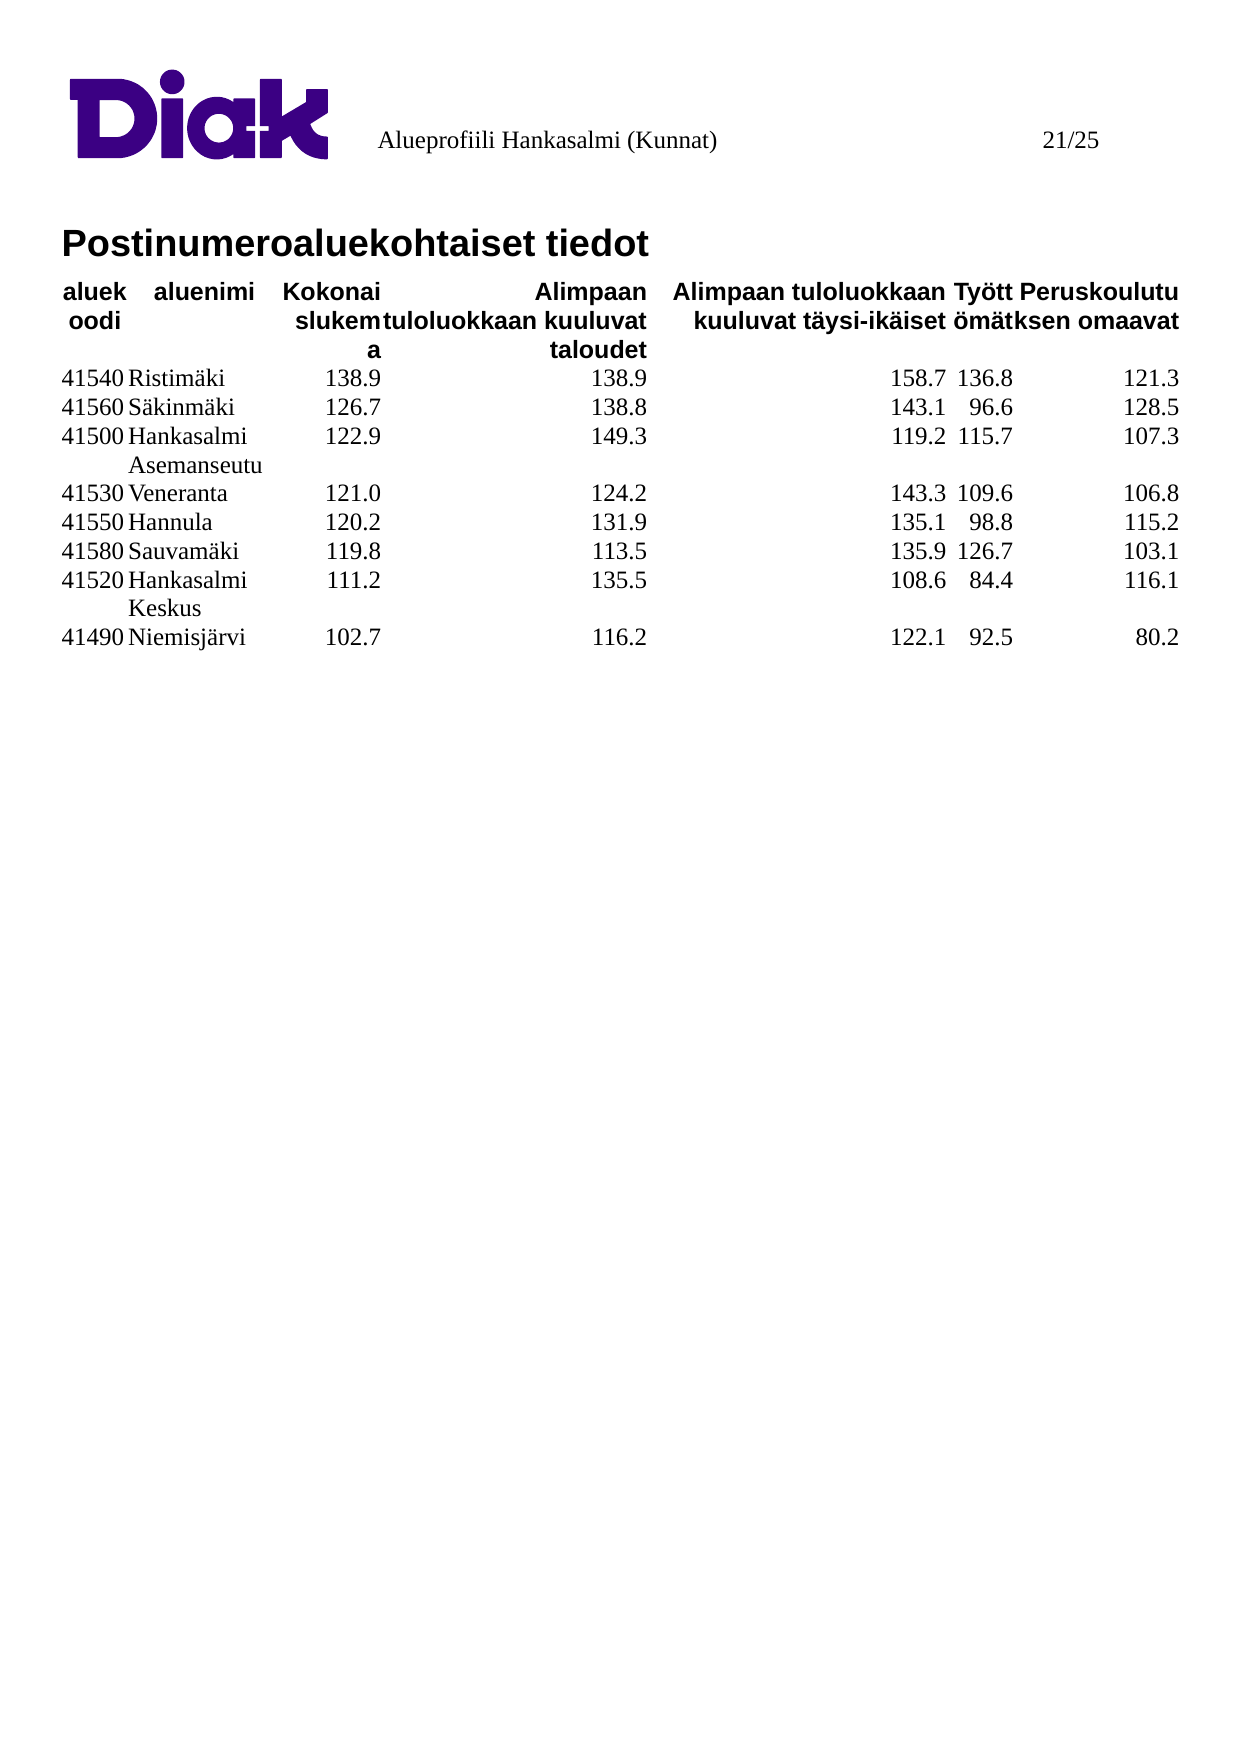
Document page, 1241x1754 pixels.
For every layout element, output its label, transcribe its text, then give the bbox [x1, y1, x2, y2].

table_cell 98.8 [946, 507, 1013, 536]
table_cell Ristimäki [128, 364, 281, 392]
table_cell 119.2 [647, 421, 946, 478]
table_cell 116.1 [1013, 565, 1179, 622]
table_cell 136.8 [946, 364, 1013, 392]
table_cell 108.6 [647, 565, 946, 622]
table_cell 113.5 [381, 536, 647, 565]
table_cell 102.7 [281, 622, 381, 651]
table_cell 138.8 [381, 392, 647, 421]
table_cell 111.2 [281, 565, 381, 622]
table_cell Sauvamäki [128, 536, 281, 565]
table_cell 143.3 [647, 479, 946, 507]
table_cell 41500 [61, 421, 128, 478]
table_cell 80.2 [1013, 622, 1179, 651]
table_header aluenimi [128, 277, 281, 363]
table_cell 158.7 [647, 364, 946, 392]
table_cell 115.7 [946, 421, 1013, 478]
table_cell 103.1 [1013, 536, 1179, 565]
table_cell 92.5 [946, 622, 1013, 651]
table_cell 41520 [61, 565, 128, 622]
table_cell 138.9 [281, 364, 381, 392]
table_cell 135.5 [381, 565, 647, 622]
table_cell 119.8 [281, 536, 381, 565]
table_cell Hankasalmi Asemanseutu [128, 421, 281, 478]
table_cell 106.8 [1013, 479, 1179, 507]
table_cell 143.1 [647, 392, 946, 421]
table_cell 41560 [61, 392, 128, 421]
table_cell 41550 [61, 507, 128, 536]
table_cell 124.2 [381, 479, 647, 507]
table_cell 122.1 [647, 622, 946, 651]
table_cell 115.2 [1013, 507, 1179, 536]
table_cell 135.1 [647, 507, 946, 536]
table_cell 107.3 [1013, 421, 1179, 478]
table_cell 41530 [61, 479, 128, 507]
table_cell 135.9 [647, 536, 946, 565]
table_cell 138.9 [381, 364, 647, 392]
table_header Alimpaan tuloluokkaan kuuluvat taloudet [381, 277, 647, 363]
table_cell 96.6 [946, 392, 1013, 421]
table_cell 121.0 [281, 479, 381, 507]
table_cell 149.3 [381, 421, 647, 478]
table_cell Veneranta [128, 479, 281, 507]
table_cell 128.5 [1013, 392, 1179, 421]
table_cell 131.9 [381, 507, 647, 536]
table_cell 41540 [61, 364, 128, 392]
table_cell Säkinmäki [128, 392, 281, 421]
table_cell 126.7 [281, 392, 381, 421]
table_cell 120.2 [281, 507, 381, 536]
table_header Alimpaan tuloluokkaan kuuluvat täysi-ikäiset [647, 277, 946, 363]
table_header Työttömät [946, 277, 1013, 363]
table_header Peruskoulutuksen omaavat [1013, 277, 1179, 363]
table_cell 41580 [61, 536, 128, 565]
table_header Kokonaislukema [281, 277, 381, 363]
table_cell 122.9 [281, 421, 381, 478]
table_cell 109.6 [946, 479, 1013, 507]
table_cell 116.2 [381, 622, 647, 651]
table_cell Niemisjärvi [128, 622, 281, 651]
table_cell 121.3 [1013, 364, 1179, 392]
table_cell 126.7 [946, 536, 1013, 565]
table_cell 41490 [61, 622, 128, 651]
table_cell 84.4 [946, 565, 1013, 622]
subtitle Postinumeroaluekohtaiset tiedot [61, 221, 1179, 265]
table_header aluekoodi [61, 277, 128, 363]
table_cell Hannula [128, 507, 281, 536]
table_cell Hankasalmi Keskus [128, 565, 281, 622]
